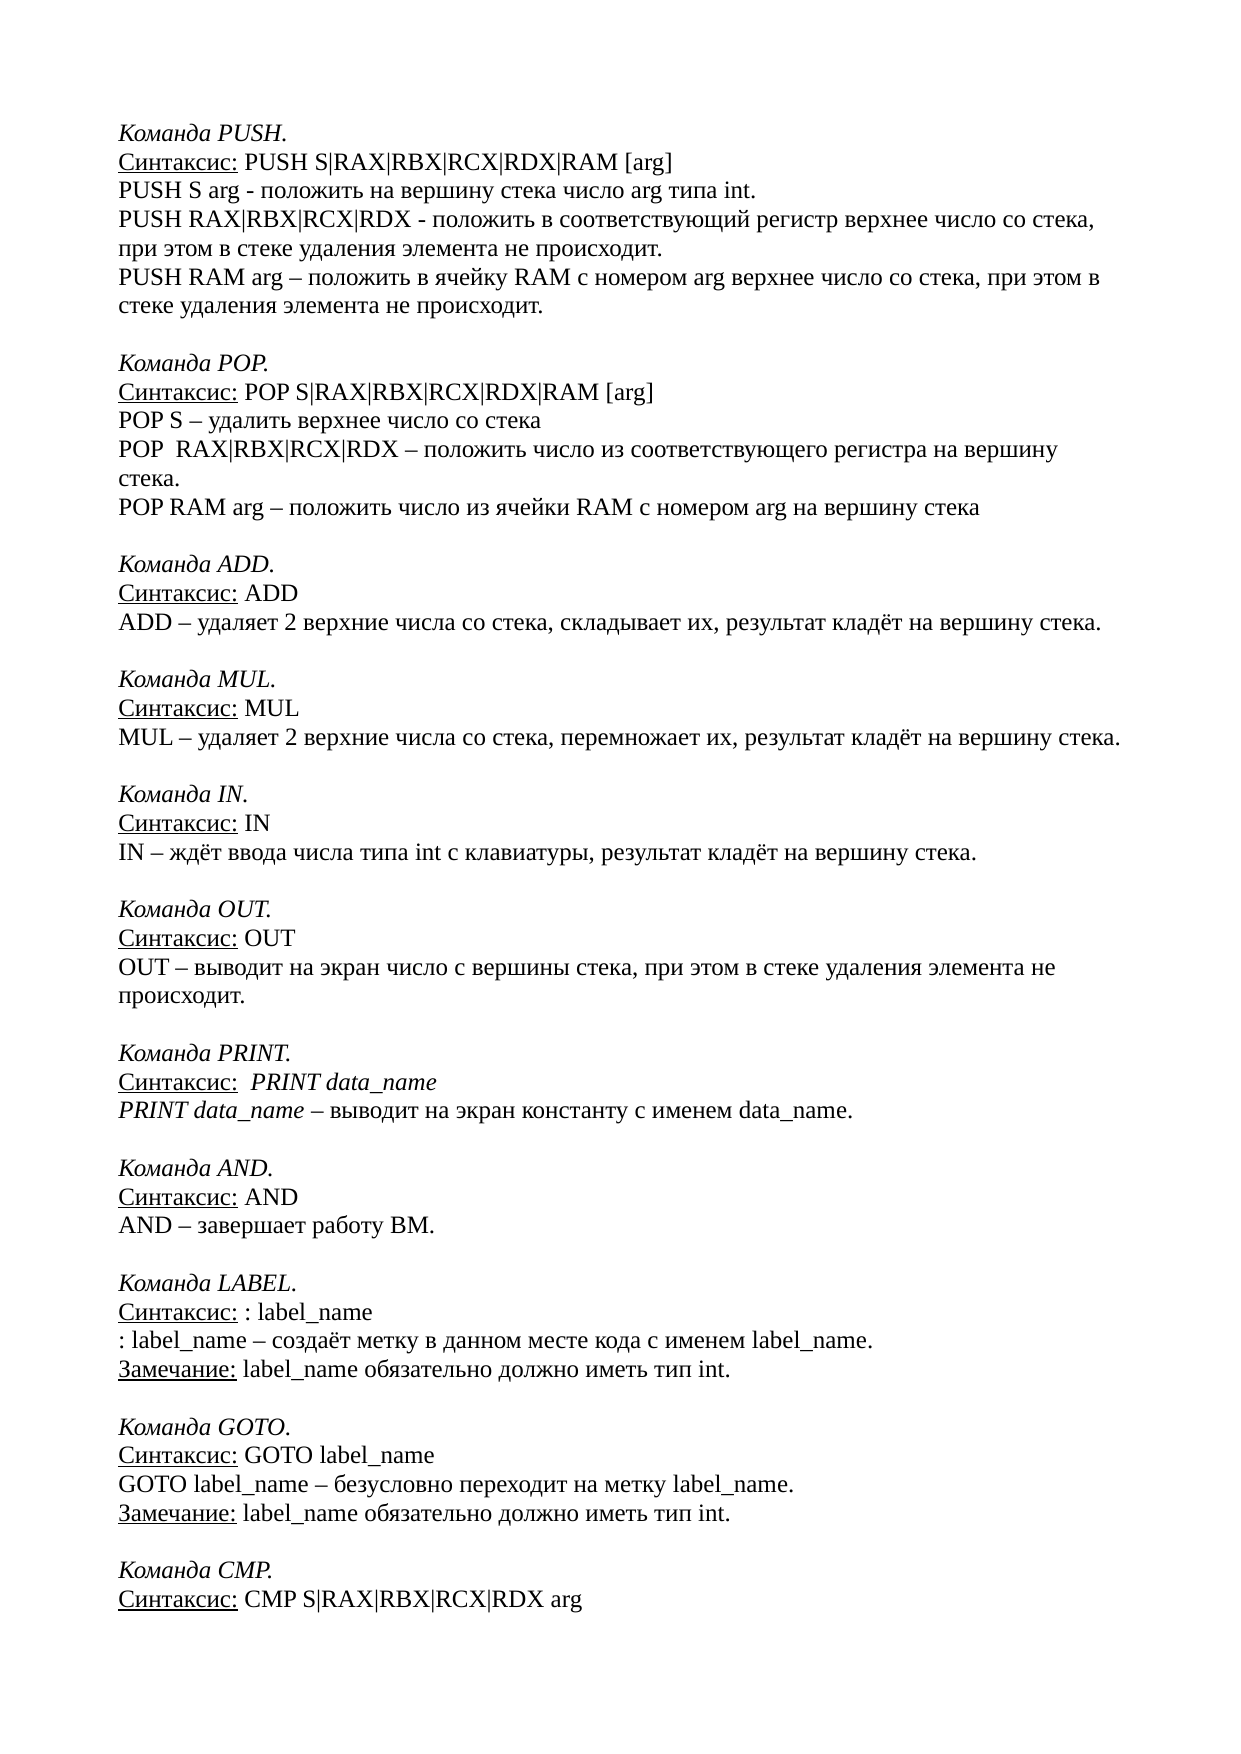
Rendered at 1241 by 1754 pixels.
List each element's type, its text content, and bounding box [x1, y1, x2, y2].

text Синтаксис: OUT [118, 923, 1122, 952]
text PUSH S arg - положить на вершину стека число arg типа int. [118, 176, 1122, 204]
text ADD – удаляет 2 верхние числа со стека, складывает их, результат кладёт на вершину стека. [118, 607, 1122, 636]
text Команда CMP. [118, 1556, 1122, 1584]
text Команда POP. [118, 348, 1122, 377]
text Синтаксис: GOTO label_name [118, 1441, 1122, 1469]
text AND – завершает работу ВМ. [118, 1211, 1122, 1239]
text POP S – удалить верхнее число со стека [118, 406, 1122, 434]
text Команда MUL. [118, 664, 1122, 693]
text Синтаксис: : label_name [118, 1297, 1122, 1326]
text PUSH RAX|RBX|RCX|RDX - положить в соответствующий регистр верхнее число со стека, при этом в стеке удаления элемента не происходит. [118, 204, 1122, 262]
text Команда ADD. [118, 549, 1122, 578]
text PUSH RAM arg – положить в ячейку RAM с номером arg верхнее число со стека, при этом в стеке удаления элемента не происходит. [118, 262, 1122, 319]
text Синтаксис: PRINT data_name [118, 1067, 1122, 1096]
text Команда OUT. [118, 894, 1122, 923]
text Команда PUSH. [118, 118, 1122, 147]
text Команда LABEL. [118, 1268, 1122, 1297]
text PRINT data_name – выводит на экран константу с именем data_name. [118, 1096, 1122, 1124]
text Команда AND. [118, 1153, 1122, 1182]
text POP RAX|RBX|RCX|RDX – положить число из соответствующего регистра на вершину стека. [118, 434, 1122, 492]
text OUT – выводит на экран число с вершины стека, при этом в стеке удаления элемента не происходит. [118, 952, 1122, 1009]
text Синтаксис: MUL [118, 693, 1122, 722]
text : label_name – создаёт метку в данном месте кода с именем label_name. [118, 1326, 1122, 1354]
text Команда GOTO. [118, 1412, 1122, 1441]
text Синтаксис: PUSH S|RAX|RBX|RCX|RDX|RAM [arg] [118, 147, 1122, 176]
text Команда IN. [118, 779, 1122, 808]
text Синтаксис: AND [118, 1182, 1122, 1211]
text IN – ждёт ввода числа типа int с клавиатуры, результат кладёт на вершину стека. [118, 837, 1122, 866]
text Синтаксис: POP S|RAX|RBX|RCX|RDX|RAM [arg] [118, 377, 1122, 406]
text Команда PRINT. [118, 1038, 1122, 1067]
text POP RAM arg – положить число из ячейки RAM с номером arg на вершину стека [118, 492, 1122, 521]
text Синтаксис: ADD [118, 578, 1122, 607]
text MUL – удаляет 2 верхние числа со стека, перемножает их, результат кладёт на вершину стека. [118, 722, 1122, 751]
text Синтаксис: CMP S|RAX|RBX|RCX|RDX arg [118, 1584, 1122, 1613]
text Замечание: label_name обязательно должно иметь тип int. [118, 1498, 1122, 1527]
text Замечание: label_name обязательно должно иметь тип int. [118, 1354, 1122, 1383]
text Синтаксис: IN [118, 808, 1122, 837]
text GOTO label_name – безусловно переходит на метку label_name. [118, 1469, 1122, 1498]
